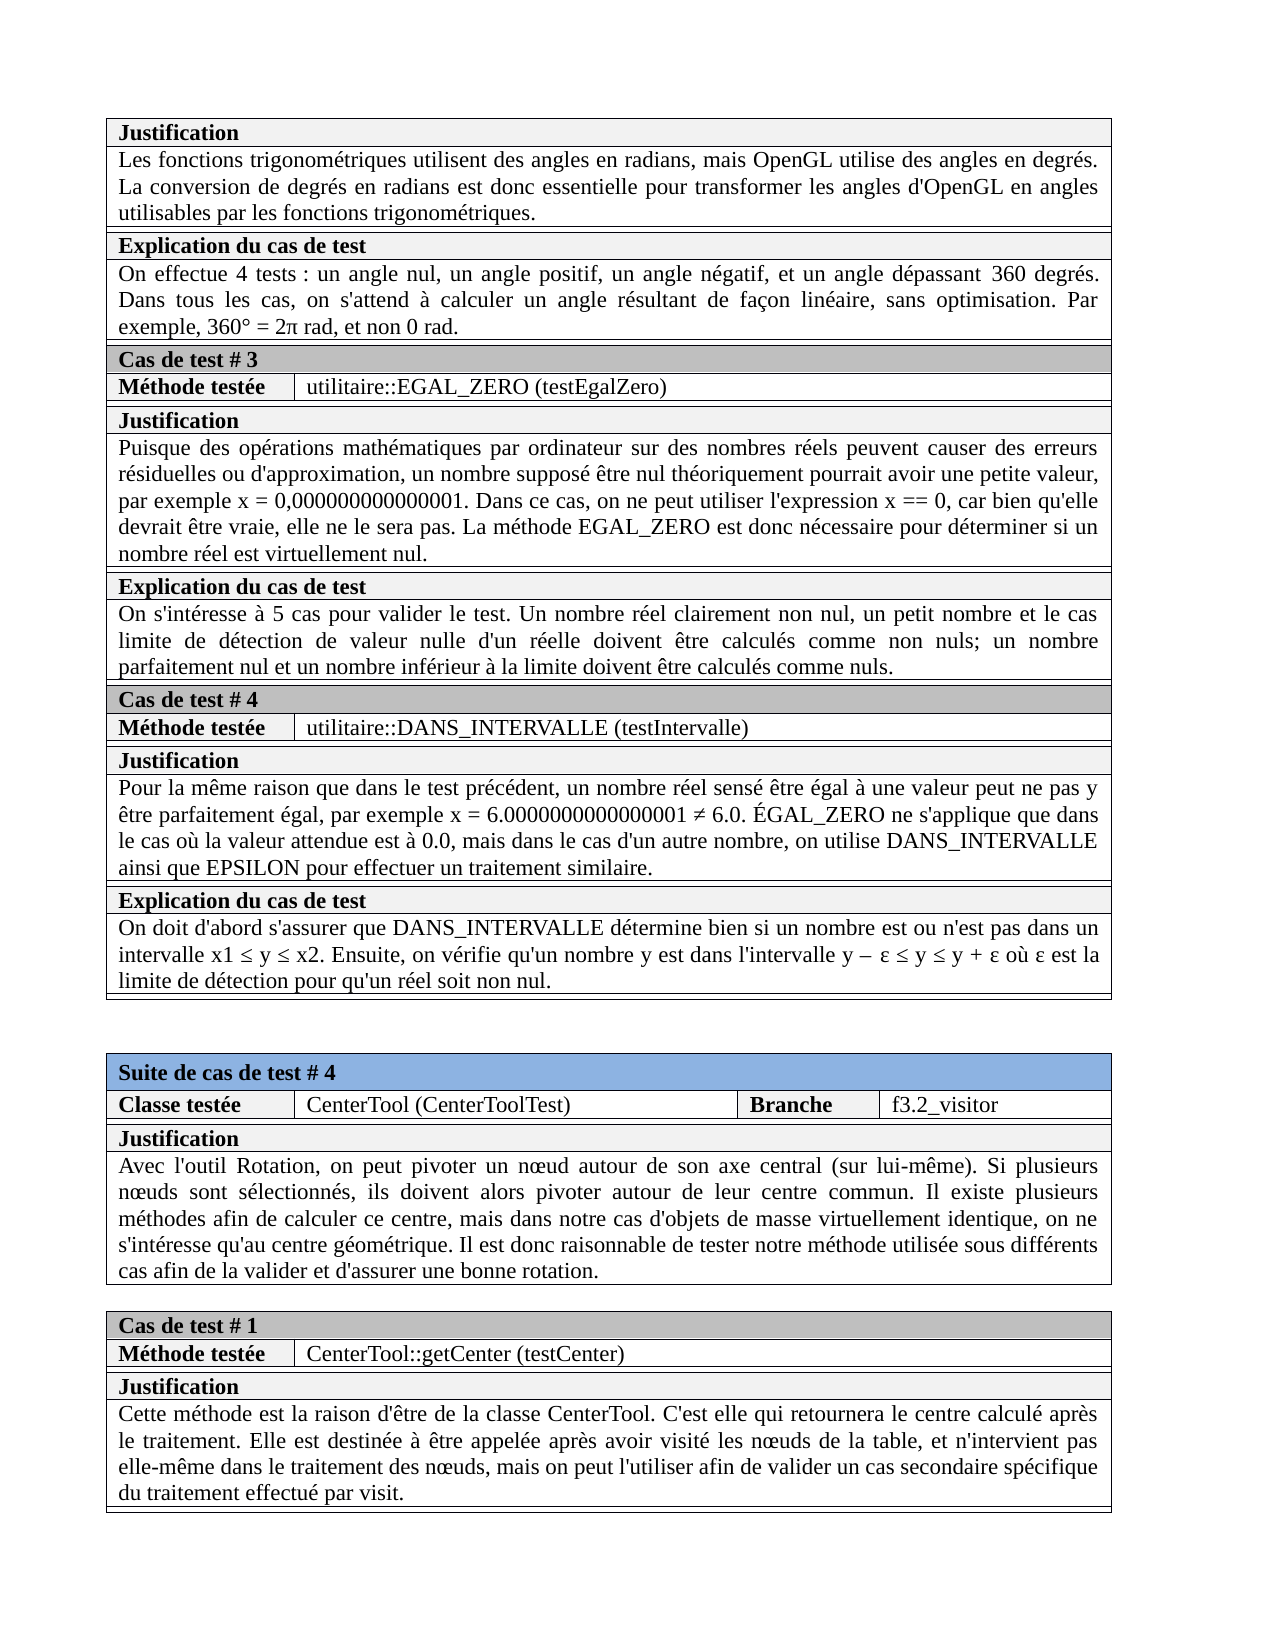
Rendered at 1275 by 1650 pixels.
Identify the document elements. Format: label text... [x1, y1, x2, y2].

table_cell [107, 994, 1111, 999]
table_cell Les fonctions trigonométriques utilisent des angles en radians, mais OpenGL utilise des angles en degrés. La conversion de degrés en radians est donc essentielle pour transformer les angles d'OpenGL en angles utilisables par les fonctions trigonométriques. [107, 147, 1111, 226]
table_cell [107, 741, 1111, 746]
table_header Suite de cas de test # 4 [107, 1054, 1111, 1090]
table_cell Cas de test # 3 [107, 346, 1111, 372]
table_cell f3.2_visitor [880, 1091, 1111, 1118]
table_cell Cette méthode est la raison d'être de la classe CenterTool. C'est elle qui retournera le centre calculé après le traitement. Elle est destinée à être appelée après avoir visité les nœuds de la table, et n'intervient pas elle-même dans le traitement des nœuds, mais on peut l'utiliser afin de valider un cas secondaire spécifique du traitement effectué par visit. [107, 1400, 1111, 1506]
table_cell Justification [107, 747, 1111, 773]
table_cell Méthode testée [107, 714, 294, 740]
table_cell [107, 1119, 1111, 1123]
table_cell [107, 1507, 1111, 1512]
table_cell utilitaire::DANS_INTERVALLE (testIntervalle) [295, 714, 1111, 740]
table_cell On doit d'abord s'assurer que DANS_INTERVALLE détermine bien si un nombre est ou n'est pas dans un intervalle x1 ≤ y ≤ x2. Ensuite, on vérifie qu'un nombre y est dans l'intervalle y – ε ≤ y ≤ y + ε où ε est la limite de détection pour qu'un réel soit non nul. [107, 914, 1111, 993]
table_cell Avec l'outil Rotation, on peut pivoter un nœud autour de son axe central (sur lui-même). Si plusieurs nœuds sont sélectionnés, ils doivent alors pivoter autour de leur centre commun. Il existe plusieurs méthodes afin de calculer ce centre, mais dans notre cas d'objets de masse virtuellement identique, on ne s'intéresse qu'au centre géométrique. Il est donc raisonnable de tester notre méthode utilisée sous différents cas afin de la valider et d'assurer une bonne rotation. [107, 1152, 1111, 1284]
table_cell Explication du cas de test [107, 887, 1111, 913]
table_cell CenterTool::getCenter (testCenter) [295, 1340, 1111, 1366]
table_cell [107, 340, 1111, 345]
table_cell [107, 227, 1111, 232]
table_cell Justification [107, 1125, 1111, 1151]
table_cell Justification [107, 119, 1111, 146]
table_cell Cas de test # 4 [107, 686, 1111, 713]
table_cell Explication du cas de test [107, 573, 1111, 599]
table_cell Méthode testée [107, 1340, 294, 1366]
table_cell Classe testée [107, 1091, 294, 1118]
table_cell Justification [107, 1373, 1111, 1399]
table_cell [107, 680, 1111, 685]
table_cell On s'intéresse à 5 cas pour valider le test. Un nombre réel clairement non nul, un petit nombre et le cas limite de détection de valeur nulle d'un réelle doivent être calculés comme non nuls; un nombre parfaitement nul et un nombre inférieur à la limite doivent être calculés comme nuls. [107, 600, 1111, 679]
table_cell On effectue 4 tests : un angle nul, un angle positif, un angle négatif, et un angle dépassant 360 degrés. Dans tous les cas, on s'attend à calculer un angle résultant de façon linéaire, sans optimisation. Par exemple, 360° = 2π rad, et non 0 rad. [107, 260, 1111, 339]
table_cell Pour la même raison que dans le test précédent, un nombre réel sensé être égal à une valeur peut ne pas y être parfaitement égal, par exemple x = 6.0000000000000001 ≠ 6.0. ÉGAL_ZERO ne s'applique que dans le cas où la valeur attendue est à 0.0, mais dans le cas d'un autre nombre, on utilise DANS_INTERVALLE ainsi que EPSILON pour effectuer un traitement similaire. [107, 775, 1111, 880]
table_cell Puisque des opérations mathématiques par ordinateur sur des nombres réels peuvent causer des erreurs résiduelles ou d'approximation, un nombre supposé être nul théoriquement pourrait avoir une petite valeur, par exemple x = 0,000000000000001. Dans ce cas, on ne peut utiliser l'expression x == 0, car bien qu'elle devrait être vraie, elle ne le sera pas. La méthode EGAL_ZERO est donc nécessaire pour déterminer si un nombre réel est virtuellement nul. [107, 434, 1111, 566]
table_cell [107, 401, 1111, 406]
table_cell [107, 1367, 1111, 1372]
table_cell CenterTool (CenterToolTest) [295, 1091, 737, 1118]
table_cell Explication du cas de test [107, 233, 1111, 259]
table_header Cas de test # 1 [107, 1312, 1111, 1338]
table_cell [107, 567, 1111, 572]
table_cell utilitaire::EGAL_ZERO (testEgalZero) [295, 374, 1111, 400]
table_cell Branche [738, 1091, 879, 1118]
table_cell [107, 881, 1111, 886]
table_cell Méthode testée [107, 374, 294, 400]
table_cell Justification [107, 407, 1111, 433]
